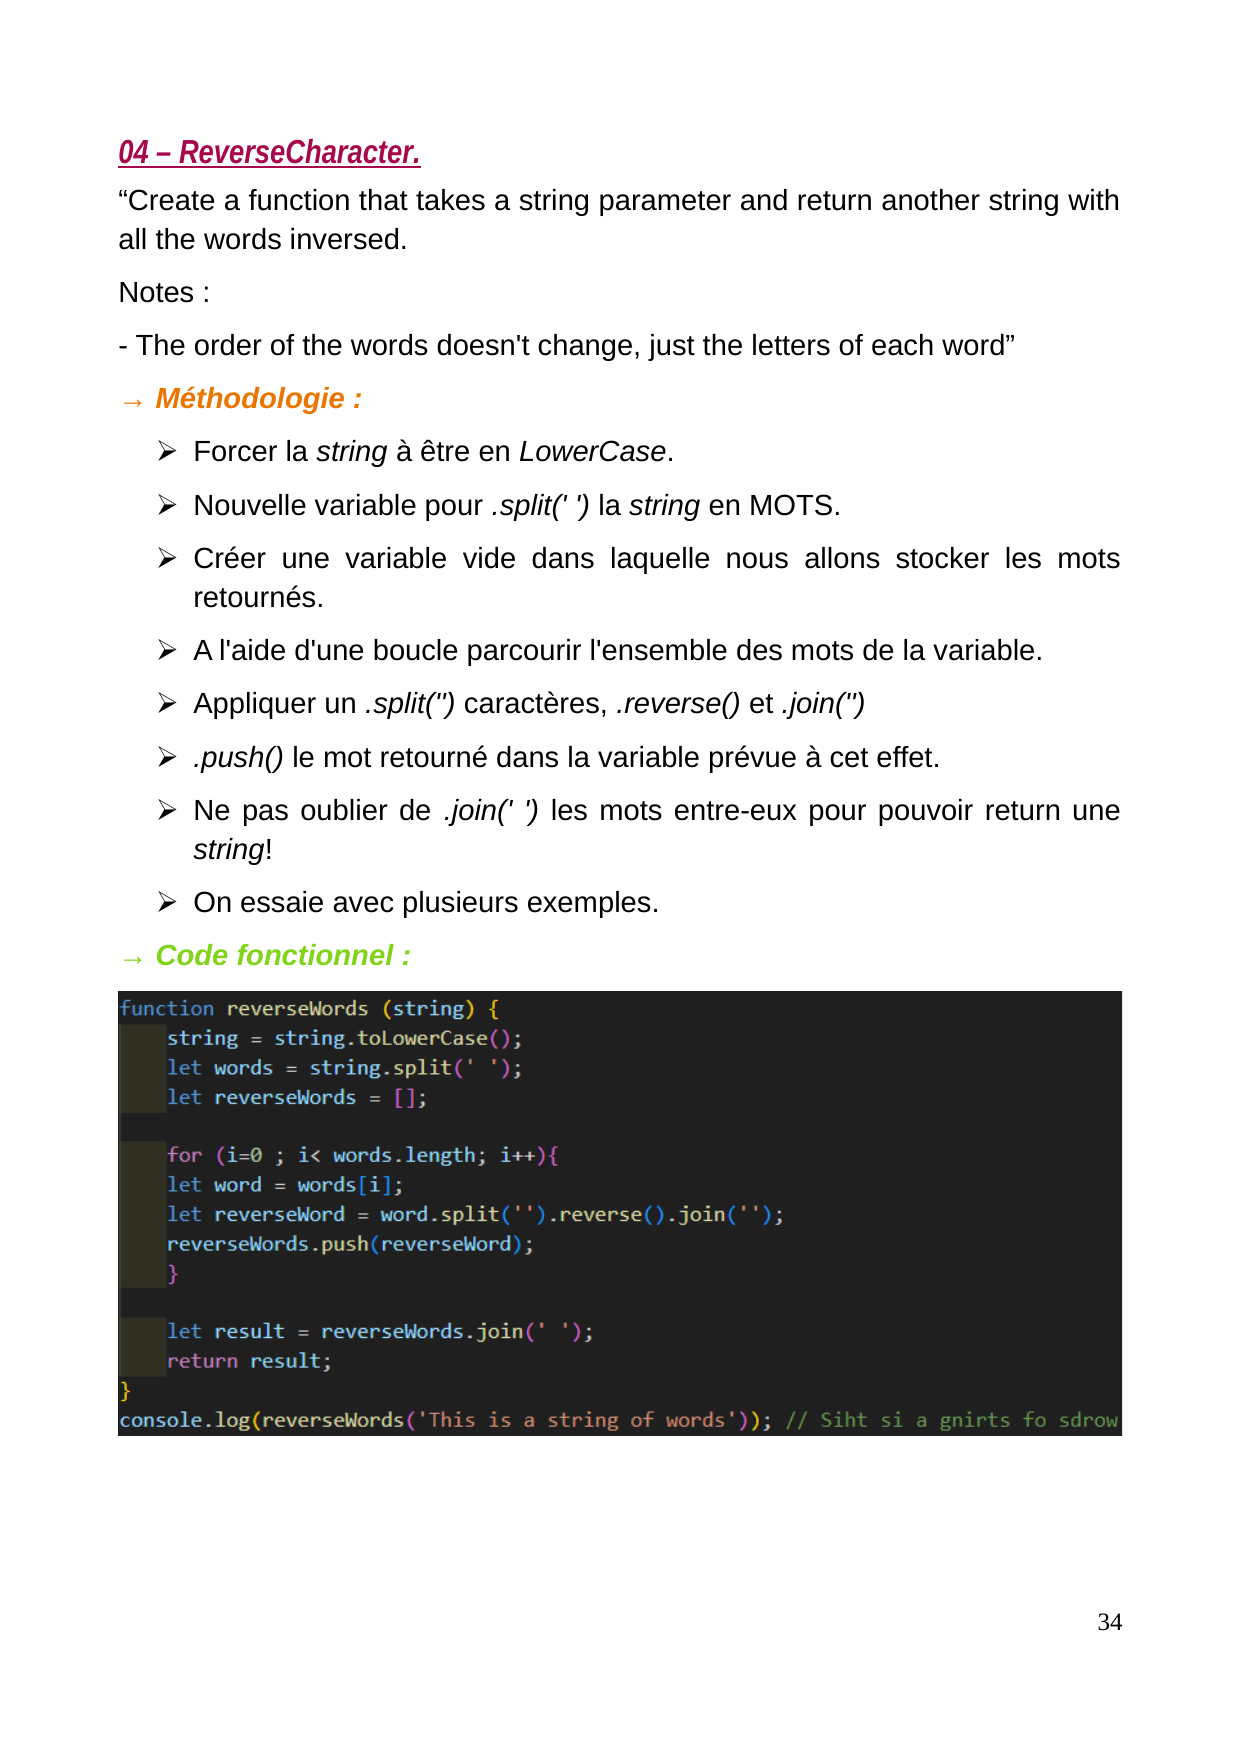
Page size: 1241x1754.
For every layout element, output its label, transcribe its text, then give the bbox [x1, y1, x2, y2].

list Nouvelle variable pour .split(' ') la string en MOTS. [156, 488, 1122, 522]
picture [118, 991, 1123, 1436]
list A l'aide d'une boucle parcourir l'ensemble des mots de la variable. [156, 633, 1122, 667]
text → Code fonctionnel : [118, 938, 1122, 972]
list Forcer la string à être en LowerCase. [156, 434, 1122, 468]
list .push() le mot retourné dans la variable prévue à cet effet. [156, 740, 1122, 773]
text Notes : [118, 275, 1122, 309]
text “Create a function that takes a string parameter and return another string with all the words inversed. [118, 183, 1122, 256]
list Appliquer un .split('') caractères, .reverse() et .join('') [156, 686, 1122, 720]
subtitle 04 – ReverseCharacter. [118, 133, 1122, 171]
list On essaie avec plusieurs exemples. [156, 885, 1122, 919]
text - The order of the words doesn't change, just the letters of each word” [118, 328, 1122, 362]
list Créer une variable vide dans laquelle nous allons stocker les mots retournés. [156, 541, 1122, 613]
text → Méthodologie : [118, 381, 1122, 415]
list Ne pas oublier de .join(' ') les mots entre-eux pour pouvoir return une string! [156, 793, 1122, 865]
